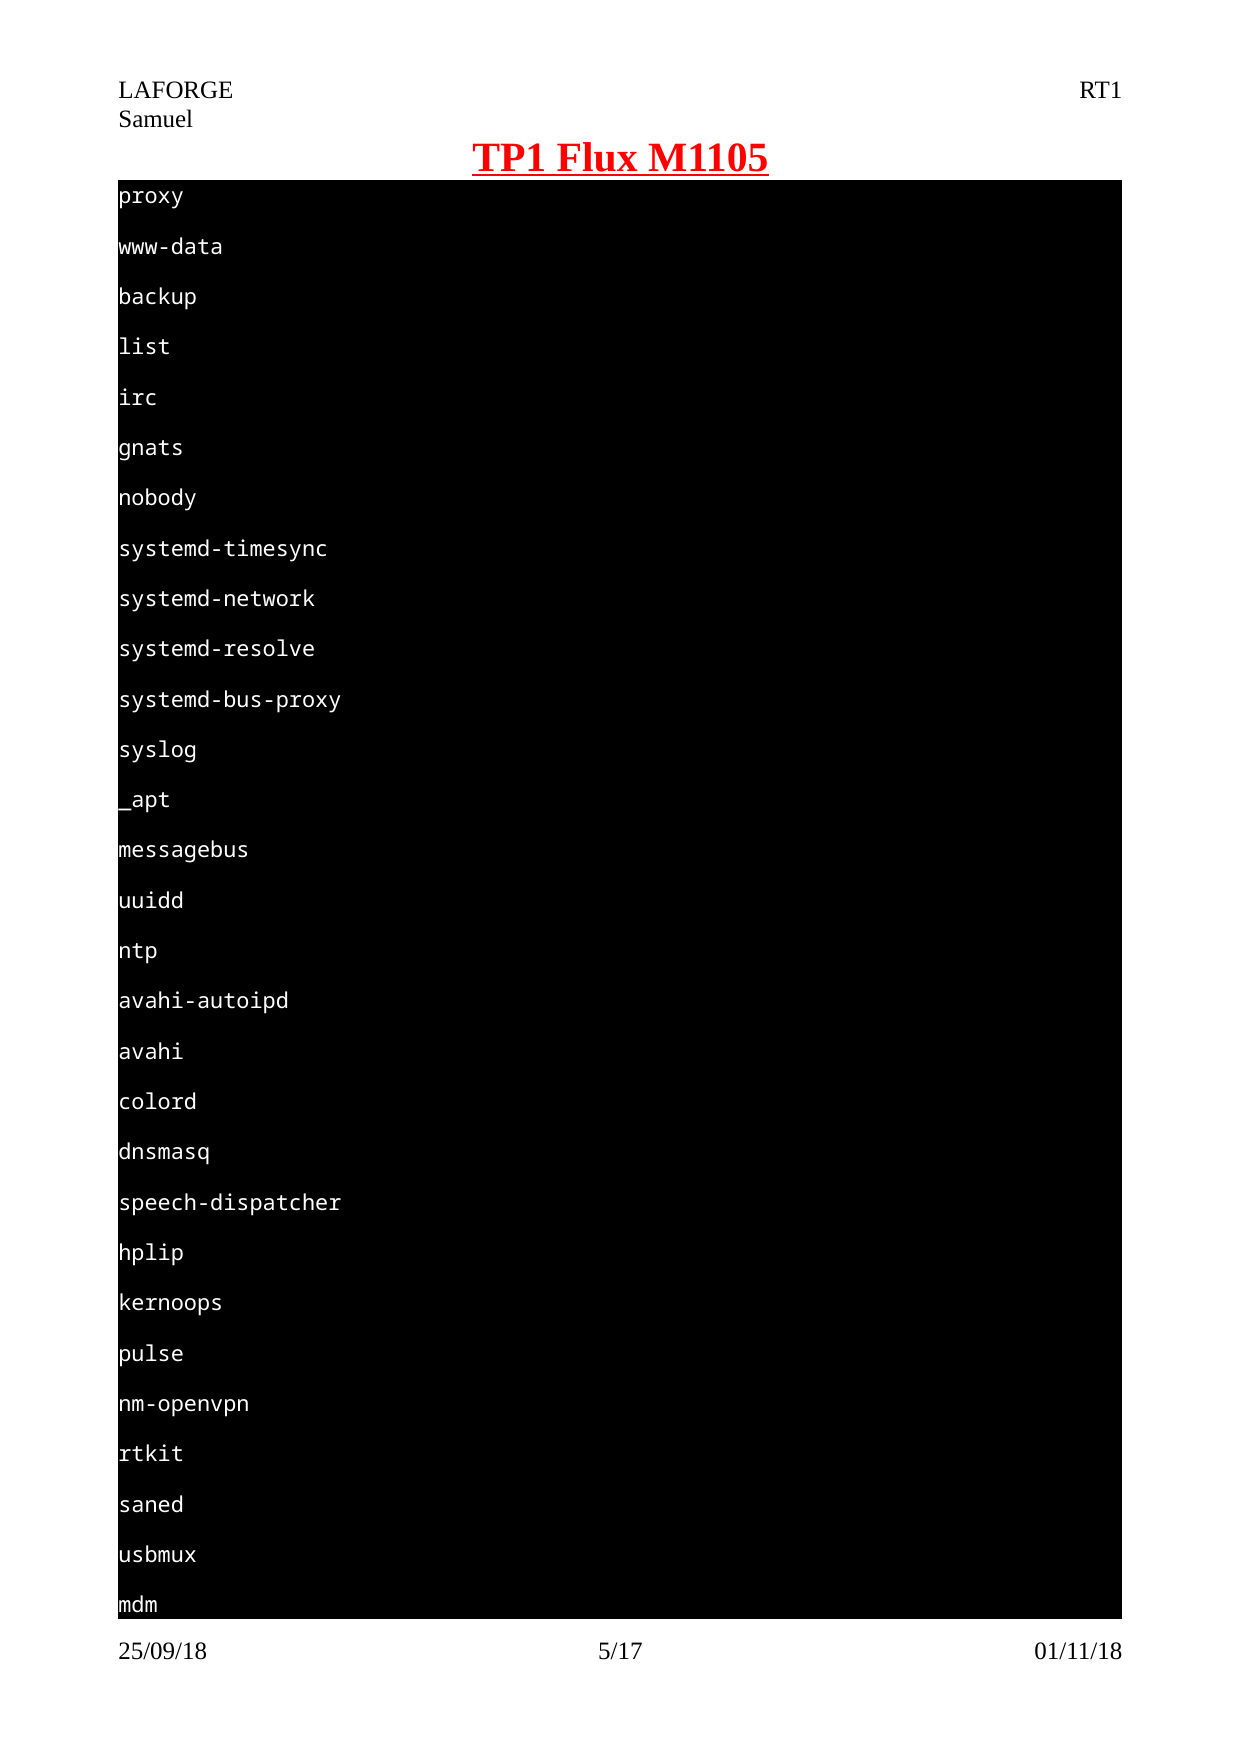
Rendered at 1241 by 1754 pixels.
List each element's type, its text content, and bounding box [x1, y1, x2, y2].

text systemd-network [118, 583, 1122, 613]
text backup [118, 281, 1122, 311]
text usbmux [118, 1539, 1122, 1569]
text systemd-timesync [118, 533, 1122, 562]
text _apt [118, 784, 1122, 814]
text gnats [118, 432, 1122, 462]
text nm-openvpn [118, 1388, 1122, 1418]
text avahi-autoipd [118, 985, 1122, 1015]
text colord [118, 1086, 1122, 1116]
text pulse [118, 1338, 1122, 1367]
text syslog [118, 734, 1122, 764]
text proxy [118, 180, 1122, 210]
text ntp [118, 935, 1122, 965]
text speech-dispatcher [118, 1187, 1122, 1216]
text messagebus [118, 834, 1122, 864]
text www-data [118, 231, 1122, 261]
text irc [118, 382, 1122, 411]
text systemd-bus-proxy [118, 683, 1122, 713]
text avahi [118, 1036, 1122, 1066]
text rtkit [118, 1438, 1122, 1468]
text uuidd [118, 885, 1122, 914]
text hplip [118, 1237, 1122, 1267]
text list [118, 331, 1122, 361]
text saned [118, 1488, 1122, 1518]
text mdm [118, 1589, 1122, 1619]
text nobody [118, 482, 1122, 512]
text kernoops [118, 1287, 1122, 1317]
text dnsmasq [118, 1136, 1122, 1166]
text systemd-resolve [118, 633, 1122, 663]
